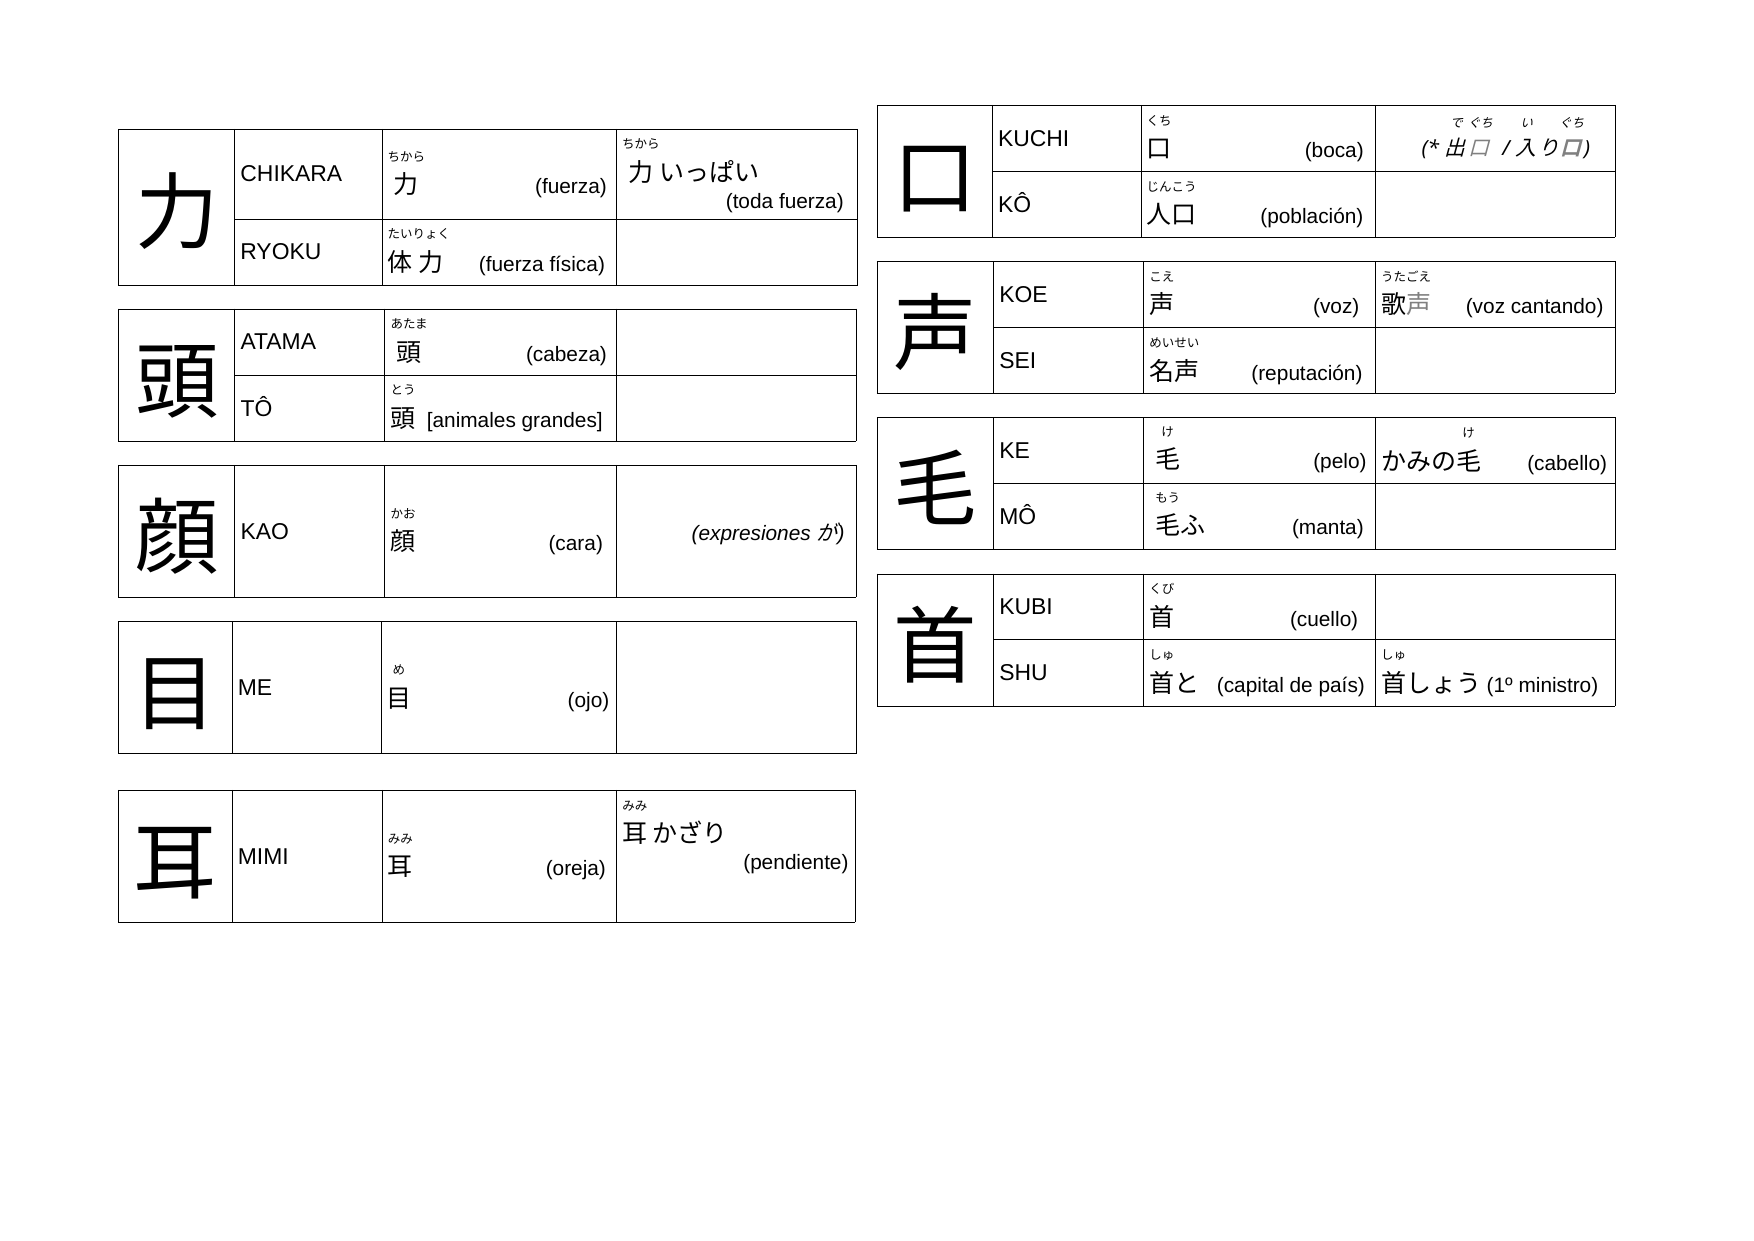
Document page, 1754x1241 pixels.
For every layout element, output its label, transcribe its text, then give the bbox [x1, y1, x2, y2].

table_header 頭 [119, 310, 234, 441]
table_header 歌うた声ごえ (voz cantando) [1376, 262, 1615, 327]
table_header 顔かお (cara) [385, 466, 616, 597]
table_cell SHU [994, 640, 1143, 706]
table_header 首くび (cuello) [1144, 575, 1375, 639]
table_header ME [233, 622, 381, 753]
table_header CHIKARA [235, 130, 382, 218]
table_cell KÔ [993, 172, 1141, 237]
table_header 首 [878, 575, 993, 706]
table_header 力ちから (fuerza) [383, 130, 616, 218]
table_header 力ちからいっぱい (toda fuerza) [617, 130, 857, 218]
table_header 声こえ (voz) [1144, 262, 1375, 327]
table_header KAO [235, 466, 384, 597]
table_header 耳みみ (oreja) [383, 791, 616, 922]
table_cell 名めい声せい (reputación) [1144, 328, 1375, 393]
table_header 口くち (boca) [1142, 106, 1375, 171]
table_header KE [994, 418, 1143, 483]
table_cell [1376, 172, 1615, 237]
table_cell SEI [994, 328, 1143, 393]
table_header 頭あたま (cabeza) [385, 310, 616, 374]
table_cell MÔ [994, 484, 1143, 549]
table_cell 体たい力りょく (fuerza física) [383, 220, 616, 284]
table_header 毛 [878, 418, 993, 549]
table_cell 首しゅしょう (1º ministro) [1376, 640, 1615, 706]
table_header [617, 310, 856, 374]
table_header KUBI [994, 575, 1143, 639]
table_cell [1376, 484, 1615, 549]
table_cell [617, 220, 857, 284]
table_header [1376, 575, 1615, 639]
table_header 声 [878, 262, 993, 393]
table_cell 毛もうふ (manta) [1144, 484, 1375, 549]
table_header 耳みみ かざり (pendiente) [617, 791, 855, 922]
table_cell RYOKU [235, 220, 382, 284]
table_header (expresiones が) [617, 466, 856, 597]
table_header 耳 [119, 791, 232, 922]
table_header KOE [994, 262, 1143, 327]
table_cell 首しゅと (capital de país) [1144, 640, 1375, 706]
table_header 力 [119, 130, 234, 284]
table_header [617, 622, 856, 753]
table_header KUCHI [993, 106, 1141, 171]
table_header 口 [878, 106, 992, 237]
table_cell TÔ [235, 376, 384, 441]
table_header 目 [119, 622, 232, 753]
table_cell 人じん口こう (población) [1142, 172, 1375, 237]
table_cell [1376, 328, 1615, 393]
table_header ATAMA [235, 310, 384, 374]
table_header MIMI [233, 791, 382, 922]
table_header 毛け (pelo) [1144, 418, 1375, 483]
table_cell [617, 376, 856, 441]
table_header (* 出で口ぐち / 入いり口ぐち) [1376, 106, 1615, 171]
table_header かみの毛け (cabello) [1376, 418, 1615, 483]
table_header 顔 [119, 466, 234, 597]
table_cell 頭とう [animales grandes] [385, 376, 616, 441]
table_header 目め (ojo) [382, 622, 616, 753]
